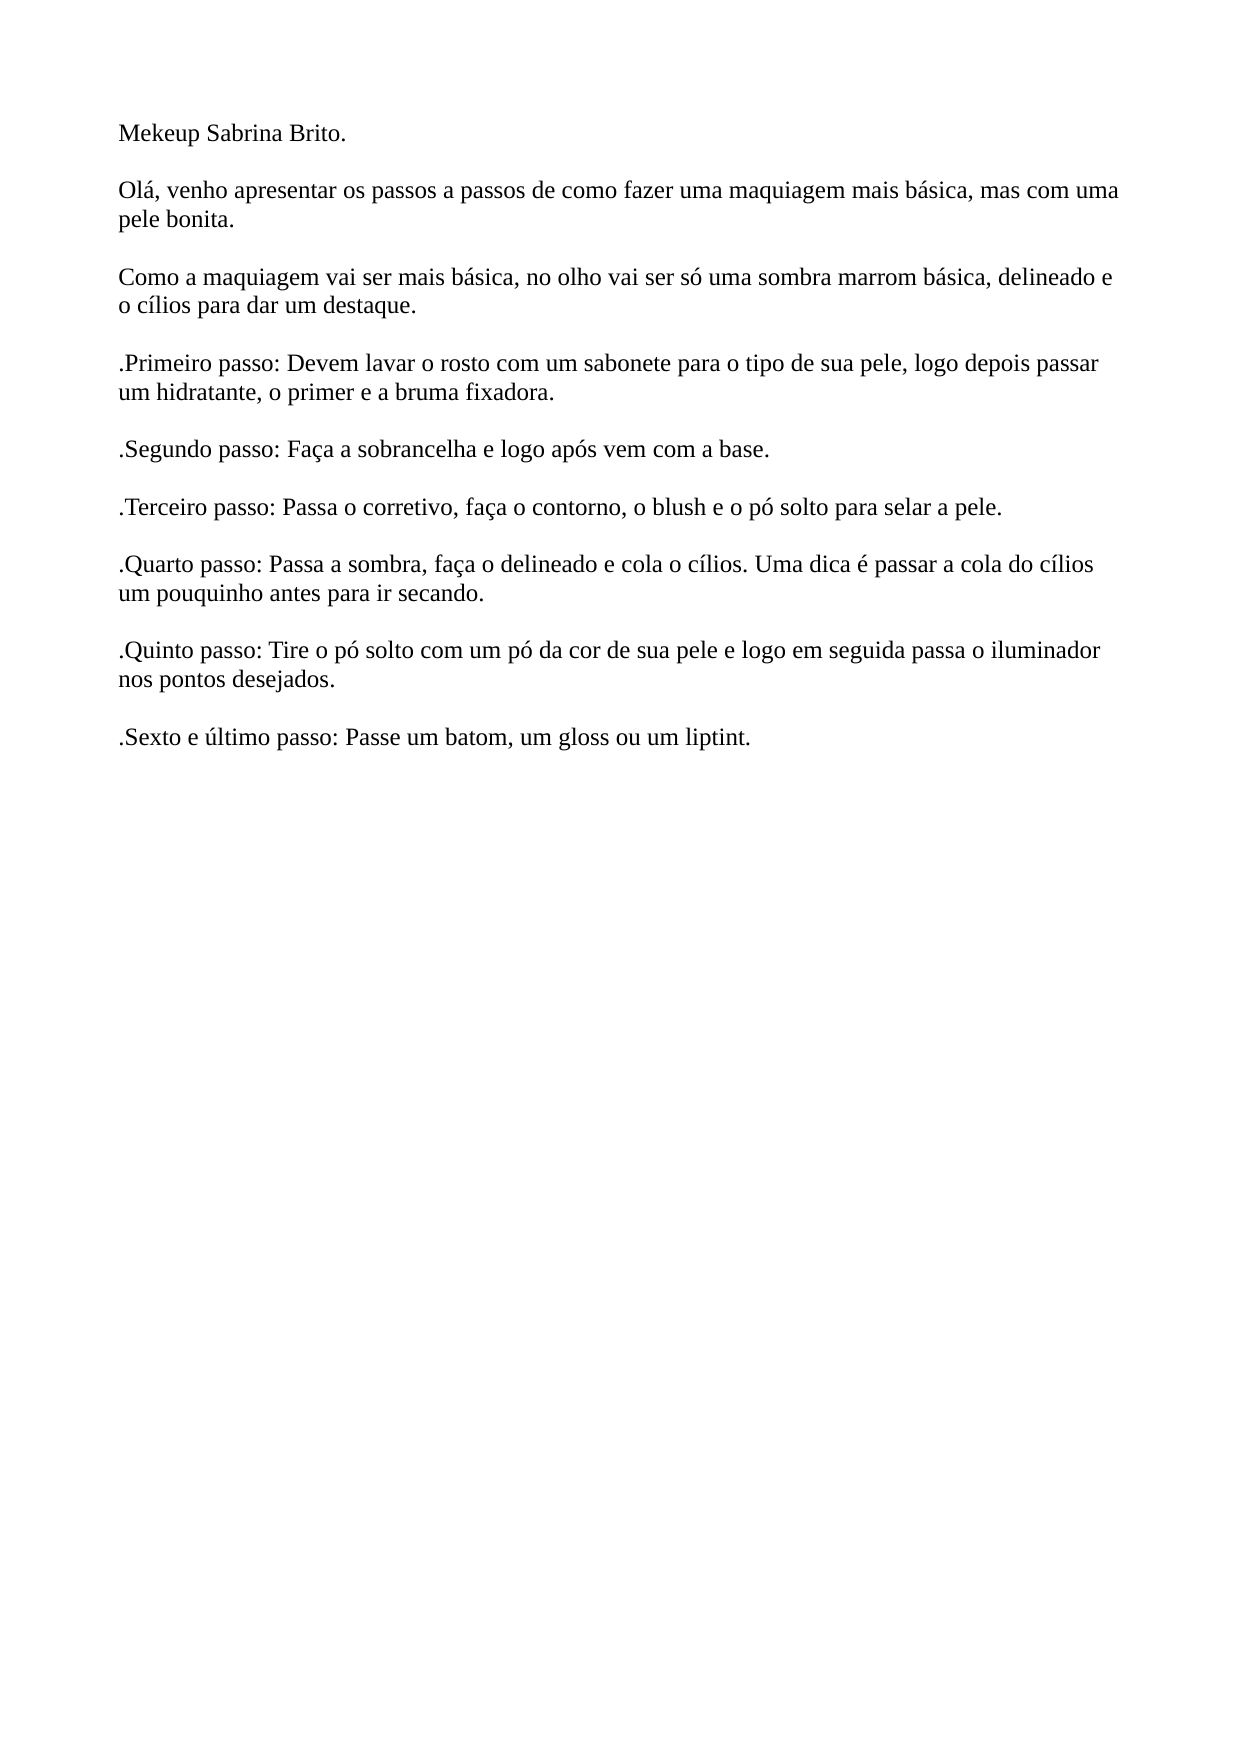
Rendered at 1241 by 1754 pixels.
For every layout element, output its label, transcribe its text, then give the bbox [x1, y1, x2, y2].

text Como a maquiagem vai ser mais básica, no olho vai ser só uma sombra marrom básica, delineado e o cílios para dar um destaque. [118, 262, 1122, 319]
text .Primeiro passo: Devem lavar o rosto com um sabonete para o tipo de sua pele, logo depois passar um hidratante, o primer e a bruma fixadora. [118, 348, 1122, 406]
text Mekeup Sabrina Brito. [118, 118, 1122, 147]
text .Quarto passo: Passa a sombra, faça o delineado e cola o cílios. Uma dica é passar a cola do cílios um pouquinho antes para ir secando. [118, 549, 1122, 607]
text .Quinto passo: Tire o pó solto com um pó da cor de sua pele e logo em seguida passa o iluminador nos pontos desejados. [118, 636, 1122, 693]
text .Terceiro passo: Passa o corretivo, faça o contorno, o blush e o pó solto para selar a pele. [118, 492, 1122, 521]
text .Sexto e último passo: Passe um batom, um gloss ou um liptint. [118, 722, 1122, 751]
text Olá, venho apresentar os passos a passos de como fazer uma maquiagem mais básica, mas com uma pele bonita. [118, 176, 1122, 233]
text .Segundo passo: Faça a sobrancelha e logo após vem com a base. [118, 434, 1122, 463]
